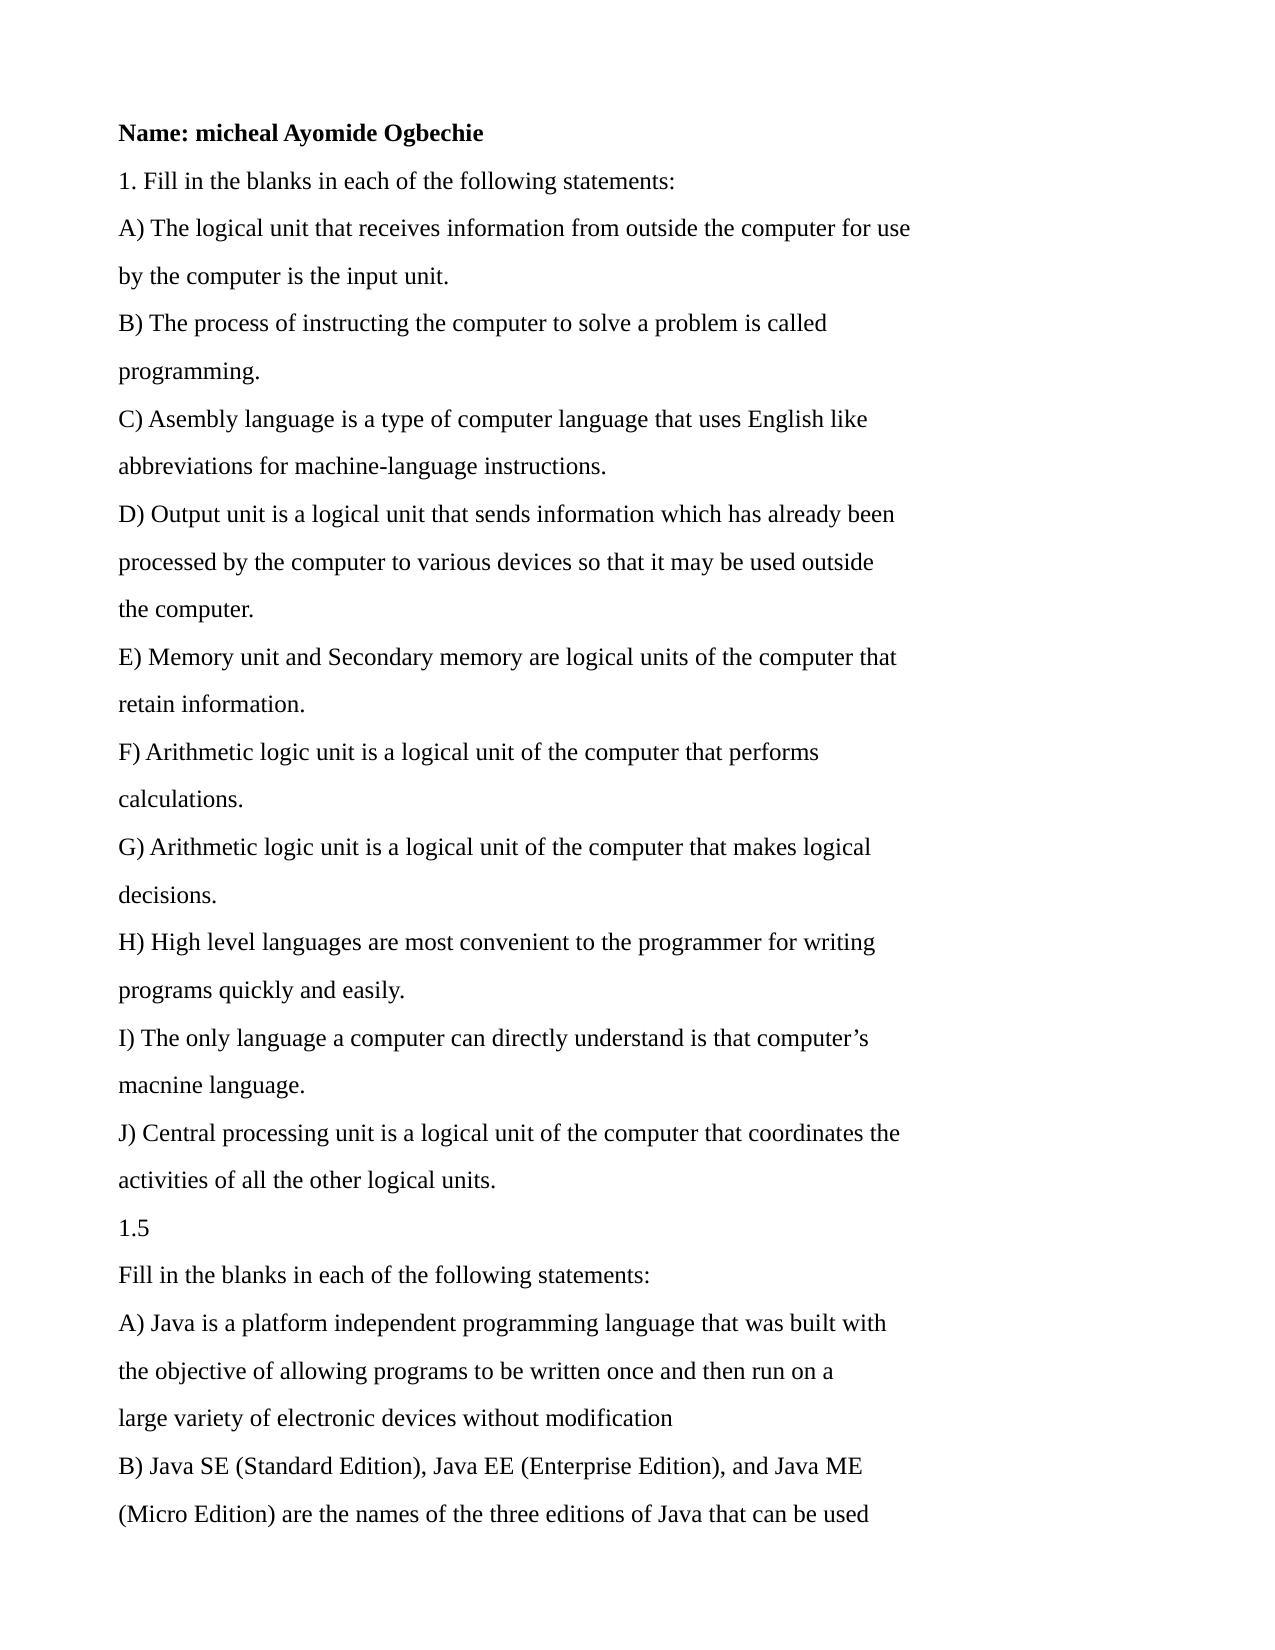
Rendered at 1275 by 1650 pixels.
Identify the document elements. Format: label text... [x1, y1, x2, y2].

text the computer. [118, 594, 1157, 623]
text H) High level languages are most convenient to the programmer for writing [118, 927, 1157, 956]
text F) Arithmetic logic unit is a logical unit of the computer that performs [118, 737, 1157, 766]
text large variety of electronic devices without modification [118, 1403, 1157, 1432]
text Fill in the blanks in each of the following statements: [118, 1261, 1157, 1289]
text calculations. [118, 784, 1157, 813]
text D) Output unit is a logical unit that sends information which has already been [118, 499, 1157, 528]
text 1. Fill in the blanks in each of the following statements: [118, 166, 1157, 194]
text programming. [118, 356, 1157, 385]
text B) Java SE (Standard Edition), Java EE (Enterprise Edition), and Java ME [118, 1451, 1157, 1480]
text A) The logical unit that receives information from outside the computer for use [118, 213, 1157, 242]
text C) Asembly language is a type of computer language that uses English like [118, 404, 1157, 432]
text retain information. [118, 689, 1157, 718]
text Name: micheal Ayomide Ogbechie [118, 118, 1157, 147]
text J) Central processing unit is a logical unit of the computer that coordinates the [118, 1118, 1157, 1147]
text the objective of allowing programs to be written once and then run on a [118, 1356, 1157, 1384]
text decisions. [118, 880, 1157, 908]
text 1.5 [118, 1213, 1157, 1242]
text activities of all the other logical units. [118, 1165, 1157, 1194]
text I) The only language a computer can directly understand is that computer’s [118, 1023, 1157, 1051]
text programs quickly and easily. [118, 975, 1157, 1004]
text abbreviations for machine-language instructions. [118, 451, 1157, 480]
text E) Memory unit and Secondary memory are logical units of the computer that [118, 642, 1157, 671]
text processed by the computer to various devices so that it may be used outside [118, 547, 1157, 575]
text by the computer is the input unit. [118, 261, 1157, 290]
text B) The process of instructing the computer to solve a problem is called [118, 308, 1157, 337]
text (Micro Edition) are the names of the three editions of Java that can be used [118, 1499, 1157, 1527]
text A) Java is a platform independent programming language that was built with [118, 1308, 1157, 1337]
text G) Arithmetic logic unit is a logical unit of the computer that makes logical [118, 832, 1157, 861]
text macnine language. [118, 1070, 1157, 1099]
